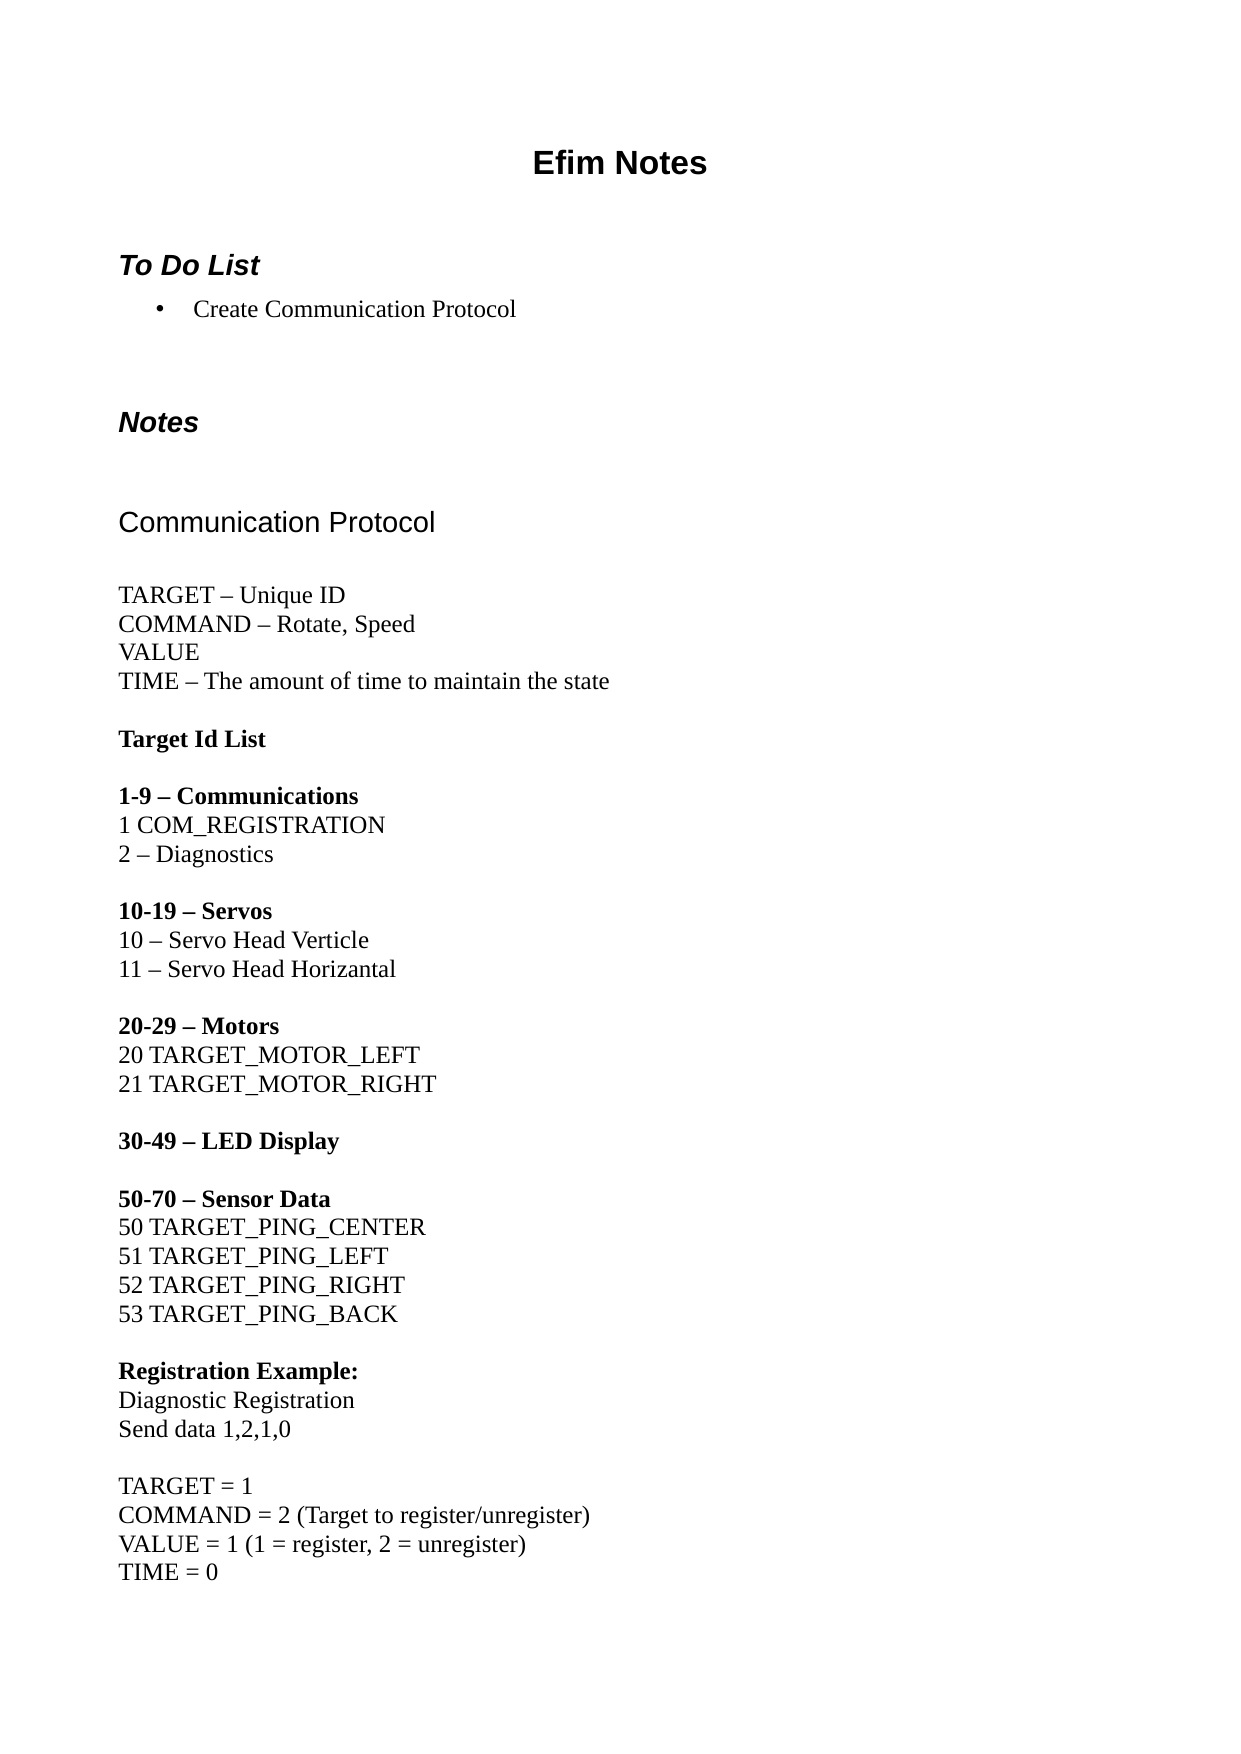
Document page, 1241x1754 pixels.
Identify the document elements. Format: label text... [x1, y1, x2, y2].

text Diagnostic Registration [118, 1385, 1122, 1414]
text 21 TARGET_MOTOR_RIGHT [118, 1069, 1122, 1097]
text Send data 1,2,1,0 [118, 1414, 1122, 1442]
list Create Communication Protocol [156, 294, 1122, 323]
text 30-49 – LED Display [118, 1126, 1122, 1155]
text 52 TARGET_PING_RIGHT [118, 1270, 1122, 1299]
text 11 – Servo Head Horizantal [118, 954, 1122, 982]
text TIME – The amount of time to maintain the state [118, 666, 1122, 695]
text VALUE [118, 637, 1122, 666]
text TIME = 0 [118, 1557, 1122, 1586]
text 50-70 – Sensor Data [118, 1184, 1122, 1212]
text 10 – Servo Head Verticle [118, 925, 1122, 954]
subtitle To Do List [118, 248, 1122, 282]
text VALUE = 1 (1 = register, 2 = unregister) [118, 1529, 1122, 1557]
text TARGET – Unique ID [118, 580, 1122, 609]
text 20 TARGET_MOTOR_LEFT [118, 1040, 1122, 1069]
text 1 COM_REGISTRATION [118, 810, 1122, 839]
text 20-29 – Motors [118, 1011, 1122, 1040]
text 2 – Diagnostics [118, 839, 1122, 867]
text Target Id List [118, 724, 1122, 752]
text 53 TARGET_PING_BACK [118, 1299, 1122, 1327]
text Registration Example: [118, 1356, 1122, 1385]
text 1-9 – Communications [118, 781, 1122, 810]
text TARGET = 1 [118, 1471, 1122, 1500]
text COMMAND – Rotate, Speed [118, 609, 1122, 637]
text 50 TARGET_PING_CENTER [118, 1212, 1122, 1241]
text 10-19 – Servos [118, 896, 1122, 925]
subtitle Communication Protocol [118, 505, 1122, 539]
subtitle Notes [118, 405, 1122, 439]
text 51 TARGET_PING_LEFT [118, 1241, 1122, 1270]
text COMMAND = 2 (Target to register/unregister) [118, 1500, 1122, 1529]
subtitle Efim Notes [118, 143, 1122, 182]
